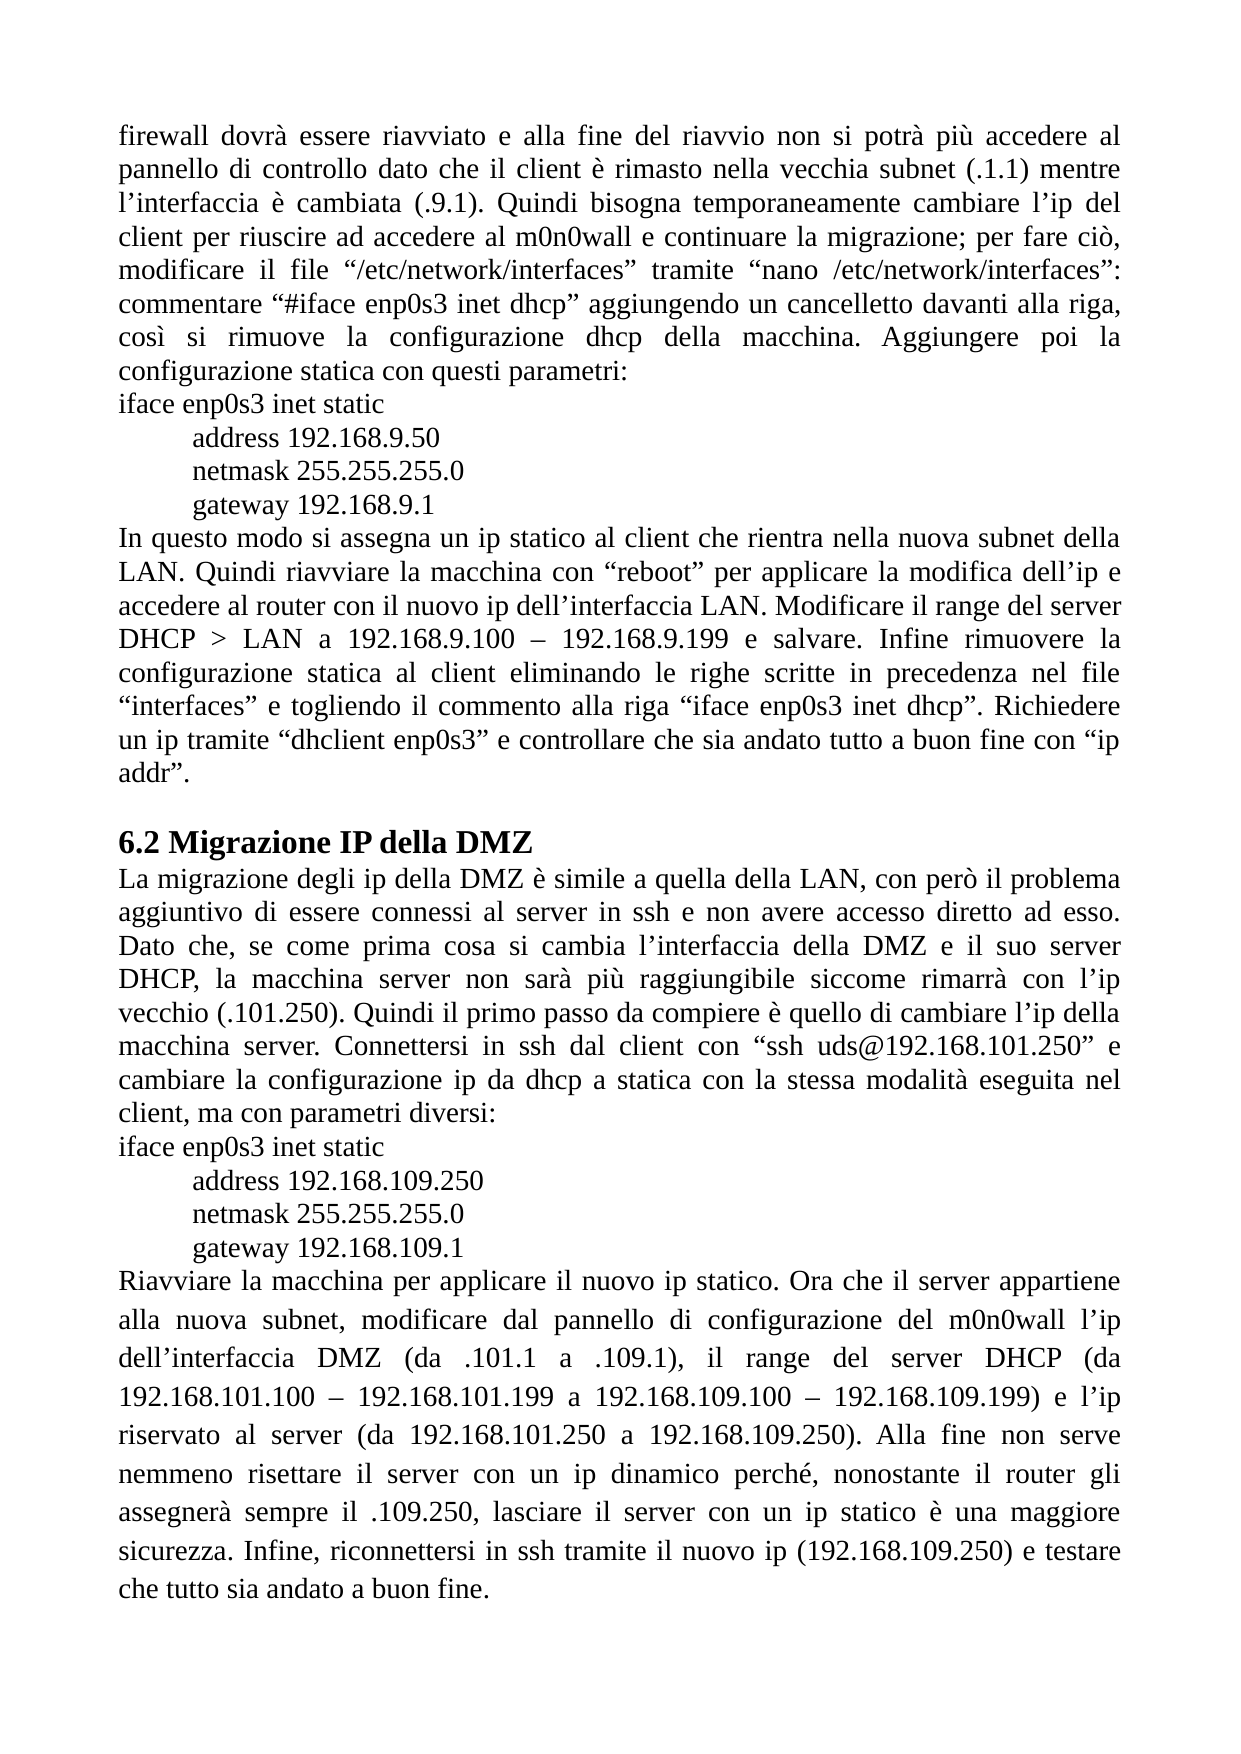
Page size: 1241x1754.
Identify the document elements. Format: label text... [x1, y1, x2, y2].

text 6.2 Migrazione IP della DMZ [118, 822, 1122, 861]
text La migrazione degli ip della DMZ è simile a quella della LAN, con però il problema aggiuntivo di essere connessi al server in ssh e non avere accesso diretto ad esso. Dato che, se come prima cosa si cambia l’interfaccia della DMZ e il suo server DHCP, la macchina server non sarà più raggiungibile siccome rimarrà con l’ip vecchio (.101.250). Quindi il primo passo da compiere è quello di cambiare l’ip della macchina server. Connettersi in ssh dal client con “ssh uds@192.168.101.250” e cambiare la configurazione ip da dhcp a statica con la stessa modalità eseguita nel client, ma con parametri diversi: [118, 861, 1122, 1129]
text iface enp0s3 inet static [118, 386, 1122, 420]
text In questo modo si assegna un ip statico al client che rientra nella nuova subnet della LAN. Quindi riavviare la macchina con “reboot” per applicare la modifica dell’ip e accedere al router con il nuovo ip dell’interfaccia LAN. Modificare il range del server DHCP > LAN a 192.168.9.100 – 192.168.9.199 e salvare. Infine rimuovere la configurazione statica al client eliminando le righe scritte in precedenza nel file “interfaces” e togliendo il commento alla riga “iface enp0s3 inet dhcp”. Richiedere un ip tramite “dhclient enp0s3” e controllare che sia andato tutto a buon fine con “ip addr”. [118, 521, 1122, 789]
text firewall dovrà essere riavviato e alla fine del riavvio non si potrà più accedere al pannello di controllo dato che il client è rimasto nella vecchia subnet (.1.1) mentre l’interfaccia è cambiata (.9.1). Quindi bisogna temporaneamente cambiare l’ip del client per riuscire ad accedere al m0n0wall e continuare la migrazione; per fare ciò, modificare il file “/etc/network/interfaces” tramite “nano /etc/network/interfaces”: commentare “#iface enp0s3 inet dhcp” aggiungendo un cancelletto davanti alla riga, così si rimuove la configurazione dhcp della macchina. Aggiungere poi la configurazione statica con questi parametri: [118, 118, 1122, 386]
text gateway 192.168.109.1 [118, 1230, 1122, 1263]
text gateway 192.168.9.1 [118, 487, 1122, 521]
text address 192.168.109.250 [118, 1163, 1122, 1196]
text Riavviare la macchina per applicare il nuovo ip statico. Ora che il server appartiene alla nuova subnet, modificare dal pannello di configurazione del m0n0wall l’ip dell’interfaccia DMZ (da .101.1 a .109.1), il range del server DHCP (da 192.168.101.100 – 192.168.101.199 a 192.168.109.100 – 192.168.109.199) e l’ip riservato al server (da 192.168.101.250 a 192.168.109.250). Alla fine non serve nemmeno risettare il server con un ip dinamico perché, nonostante il router gli assegnerà sempre il .109.250, lasciare il server con un ip statico è una maggiore sicurezza. Infine, riconnettersi in ssh tramite il nuovo ip (192.168.109.250) e testare che tutto sia andato a buon fine. [118, 1263, 1122, 1605]
text netmask 255.255.255.0 [118, 1196, 1122, 1230]
text address 192.168.9.50 [118, 420, 1122, 453]
text iface enp0s3 inet static [118, 1129, 1122, 1163]
text netmask 255.255.255.0 [118, 453, 1122, 487]
